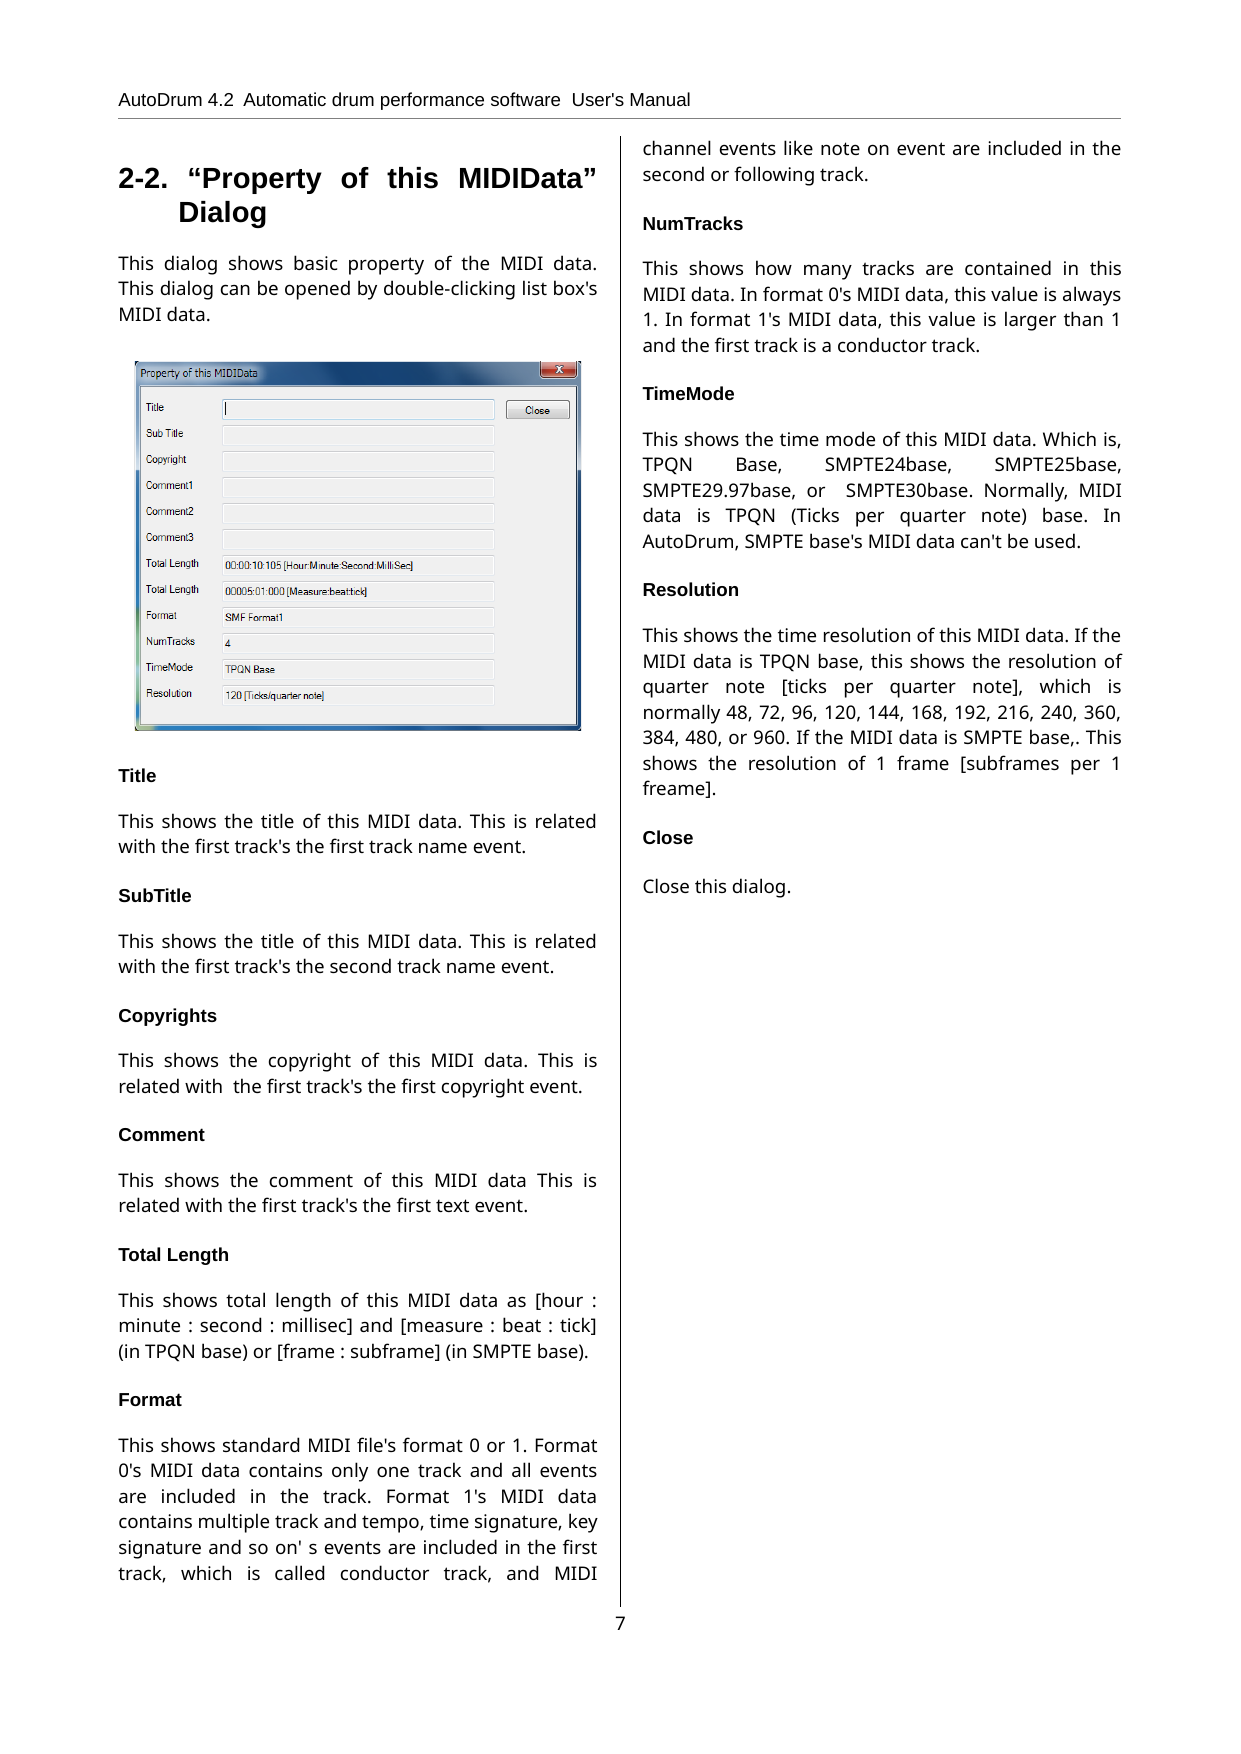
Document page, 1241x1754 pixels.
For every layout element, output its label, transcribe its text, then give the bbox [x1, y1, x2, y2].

text This shows the comment of this MIDI data This is related with the first track's the first text event. [118, 1167, 598, 1218]
text Close [642, 827, 1122, 848]
text Format [118, 1389, 598, 1411]
text Copyrights [118, 1004, 598, 1026]
text TimeMode [642, 383, 1122, 404]
text SubTitle [118, 885, 598, 906]
text Title [118, 765, 598, 787]
text Total Length [118, 1244, 598, 1265]
text This shows total length of this MIDI data as [hour : minute : second : millisec] and [measure : beat : tick](in TPQN base) or [frame : subframe] (in SMPTE base). [118, 1287, 598, 1363]
text This shows the title of this MIDI data. This is related with the first track's the first track name event. [118, 808, 598, 859]
text channel events like note on event are included in the second or following track. [642, 136, 1122, 187]
subtitle 2-2. “Property of this MIDIData” Dialog [118, 161, 598, 228]
text This shows the time mode of this MIDI data. Which is, TPQN Base, SMPTE24base, SMPTE25base, SMPTE29.97base, or SMPTE30base. Normally, MIDI data is TPQN (Ticks per quarter note) base. In AutoDrum, SMPTE base's MIDI data can't be used. [642, 426, 1122, 554]
picture [134, 361, 582, 731]
text This shows standard MIDI file's format 0 or 1. Format 0's MIDI data contains only one track and all events are included in the track. Format 1's MIDI data contains multiple track and tempo, time signature, key signature and so on' s events are included in the first track, which is called conductor track, and MIDI [118, 1432, 598, 1585]
text This dialog shows basic property of the MIDI data. This dialog can be opened by double-clicking list box's MIDI data. [118, 250, 598, 326]
text This shows the time resolution of this MIDI data. If the MIDI data is TPQN base, this shows the resolution of quarter note [ticks per quarter note], which is normally 48, 72, 96, 120, 144, 168, 192, 216, 240, 360, 384, 480, or 960. If the MIDI data is SMPTE base,. This shows the resolution of 1 frame [subframes per 1 freame]. [642, 622, 1122, 801]
text This shows the copyright of this MIDI data. This is related with the first track's the first copyright event. [118, 1048, 598, 1099]
text Close this dialog. [642, 874, 1122, 899]
text This shows the title of this MIDI data. This is related with the first track's the second track name event. [118, 928, 598, 979]
text NumTracks [642, 212, 1122, 234]
text Resolution [642, 579, 1122, 601]
text This shows how many tracks are contained in this MIDI data. In format 0's MIDI data, this value is always 1. In format 1's MIDI data, this value is larger than 1 and the first track is a conductor track. [642, 255, 1122, 357]
text Comment [118, 1124, 598, 1146]
